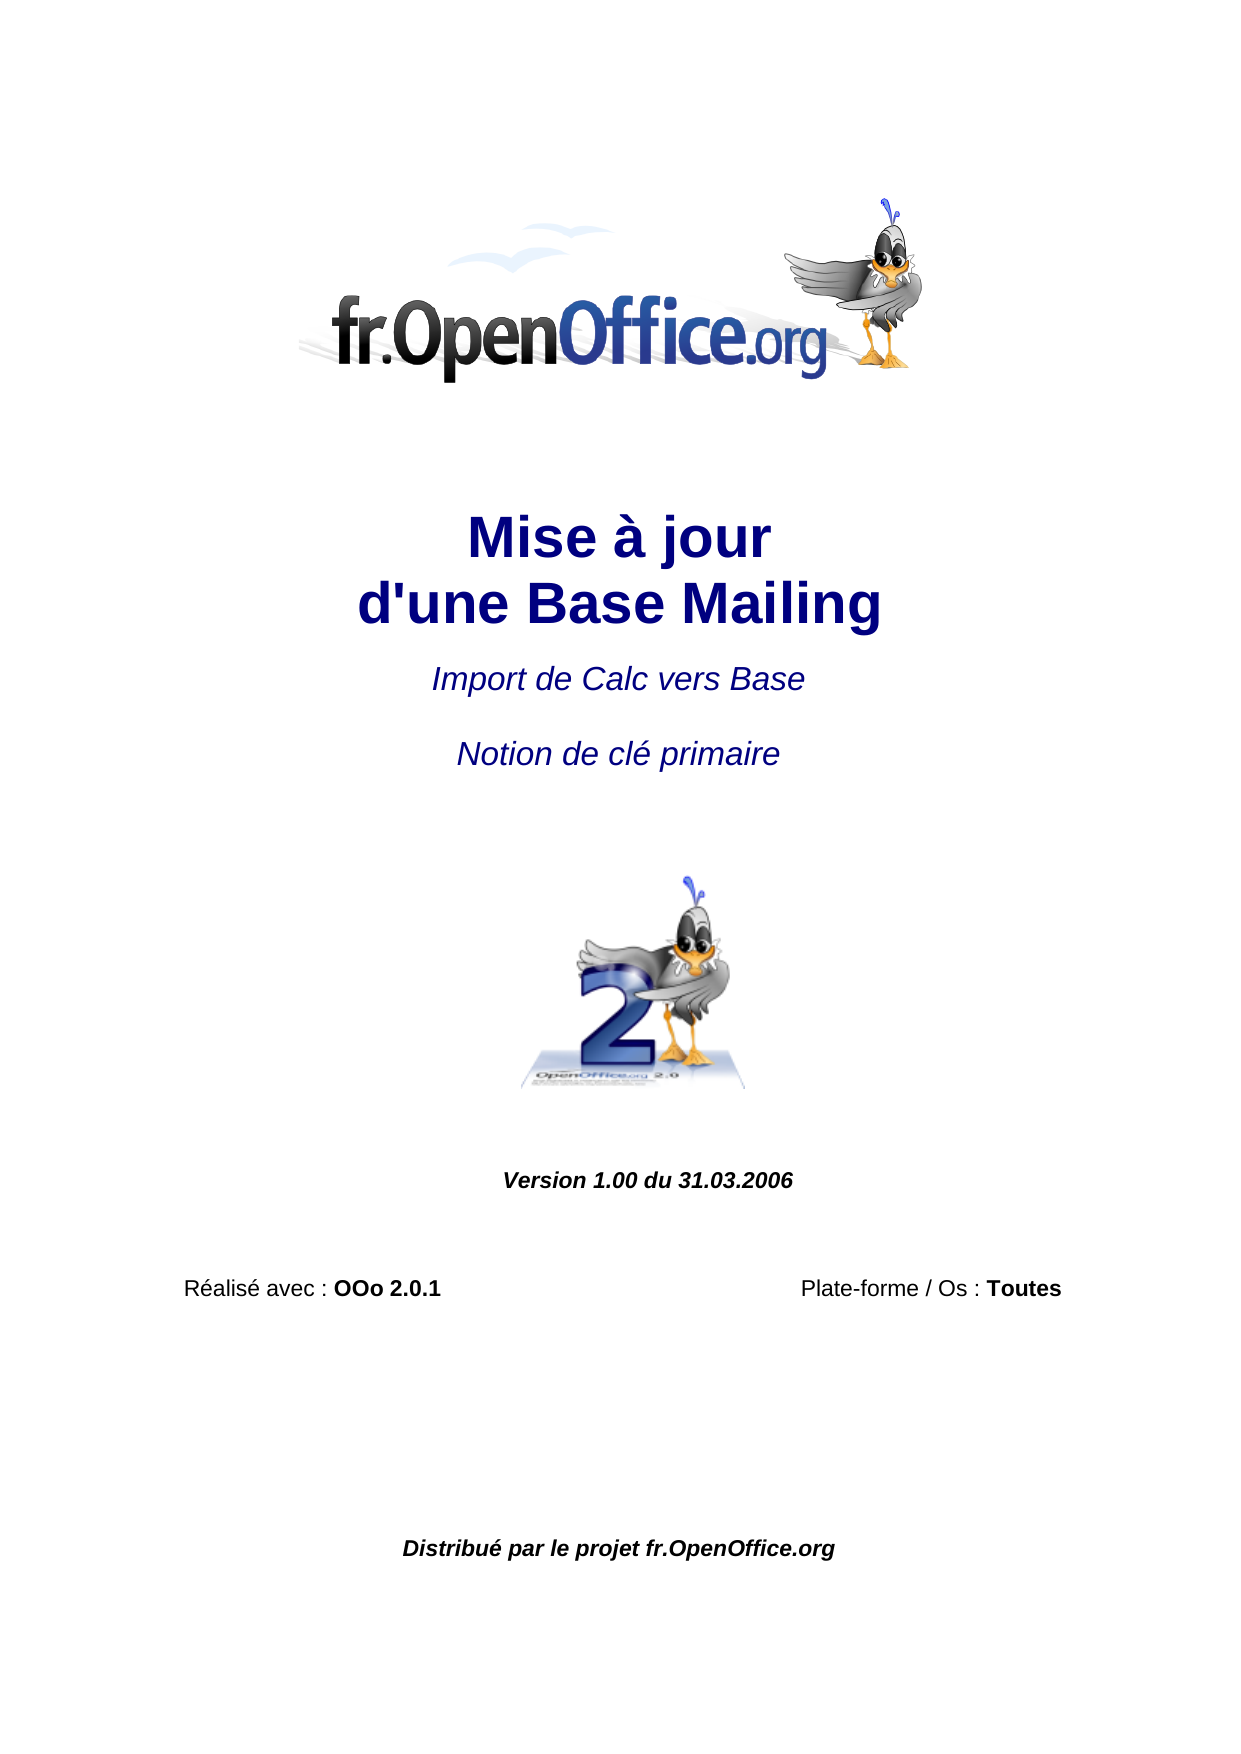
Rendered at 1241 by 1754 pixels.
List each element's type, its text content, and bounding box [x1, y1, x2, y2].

text Distribué par le projet fr.OpenOffice.org [118, 1536, 1122, 1562]
text Version 1.00 du 31.03.2006 [398, 1168, 900, 1193]
picture [298, 188, 942, 403]
picture [521, 865, 745, 1089]
subtitle Notion de clé primaire [118, 735, 1122, 772]
title d'une Base Mailing [118, 570, 1122, 635]
text Réalisé avec : OOo 2.0.1 Plate-forme / Os : Toutes [183, 1276, 1069, 1301]
subtitle Import de Calc vers Base [118, 660, 1122, 698]
title Mise à jour [118, 505, 1122, 570]
